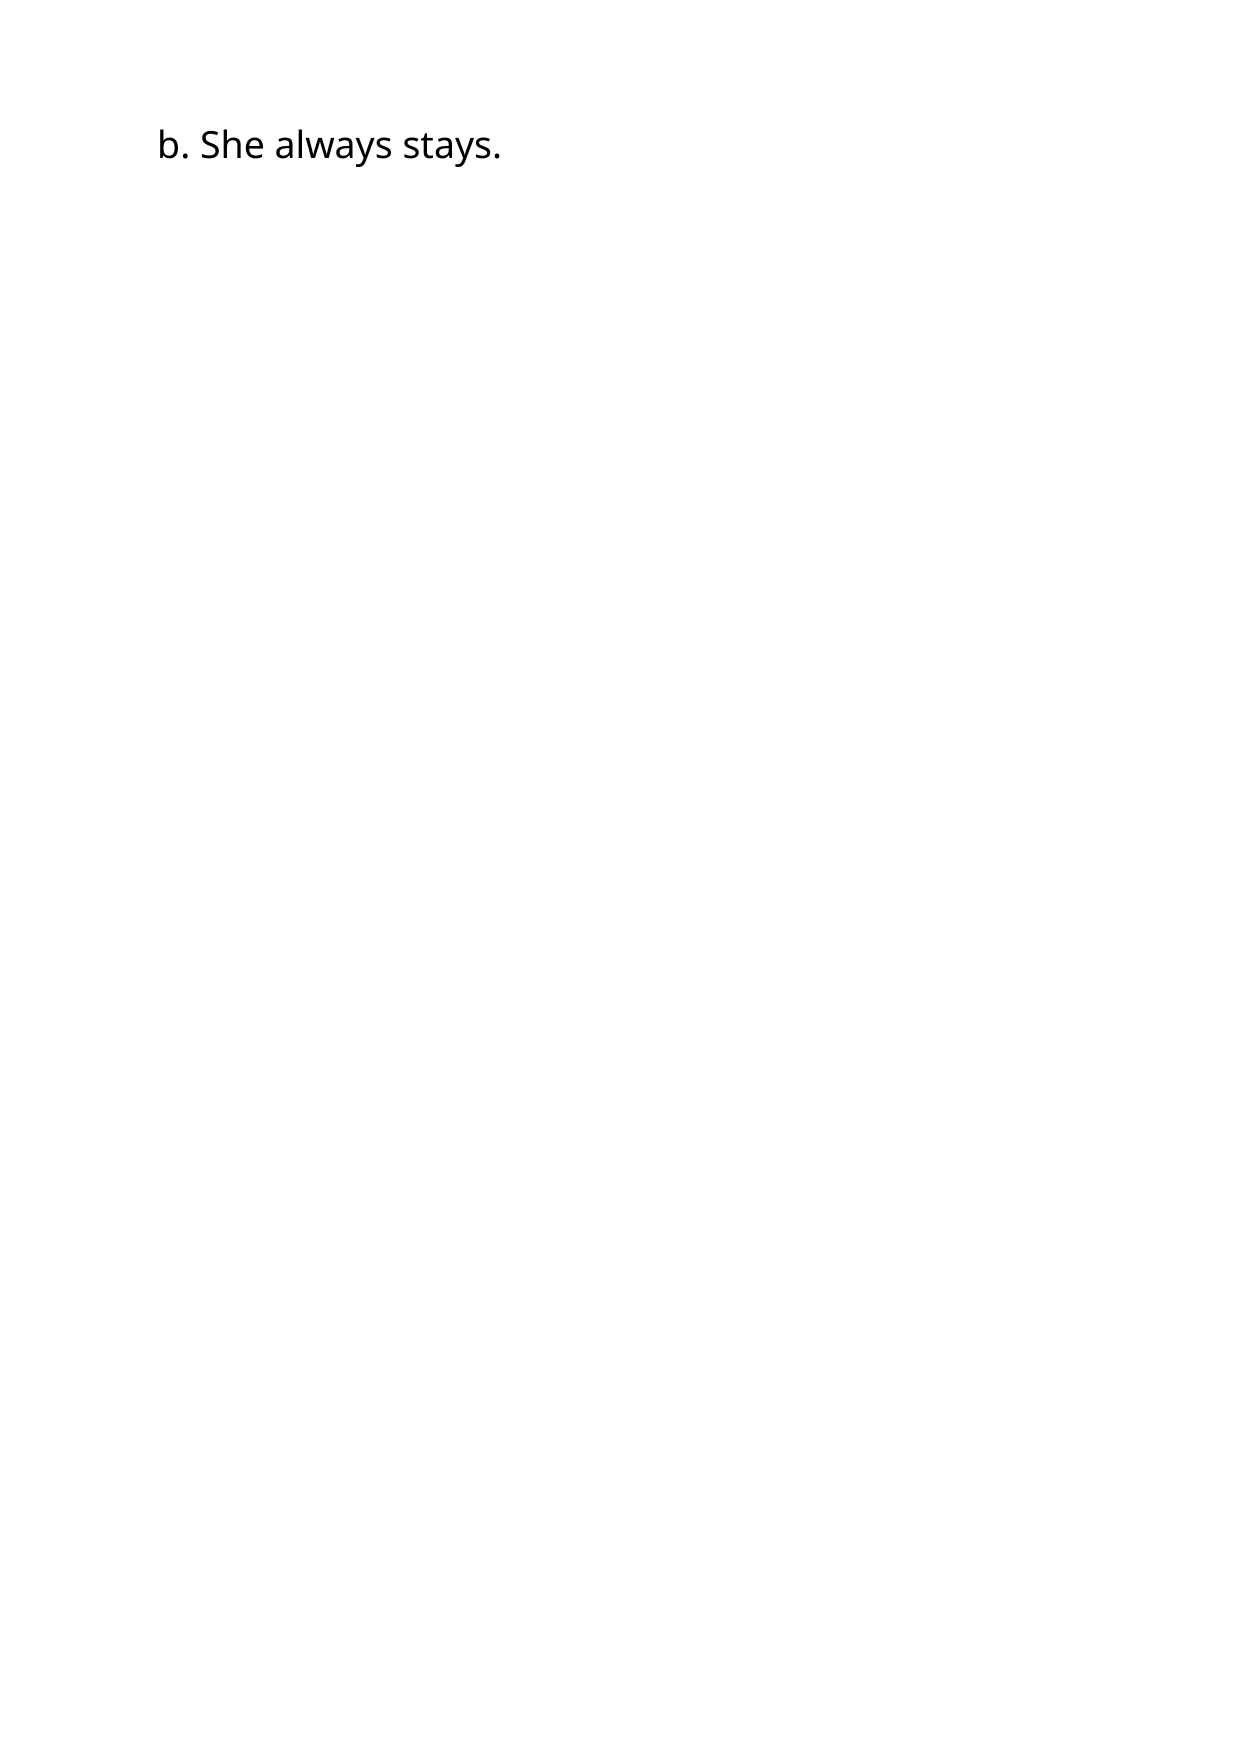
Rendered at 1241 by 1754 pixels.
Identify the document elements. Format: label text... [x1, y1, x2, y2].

text b. She always stays. [118, 118, 1122, 169]
